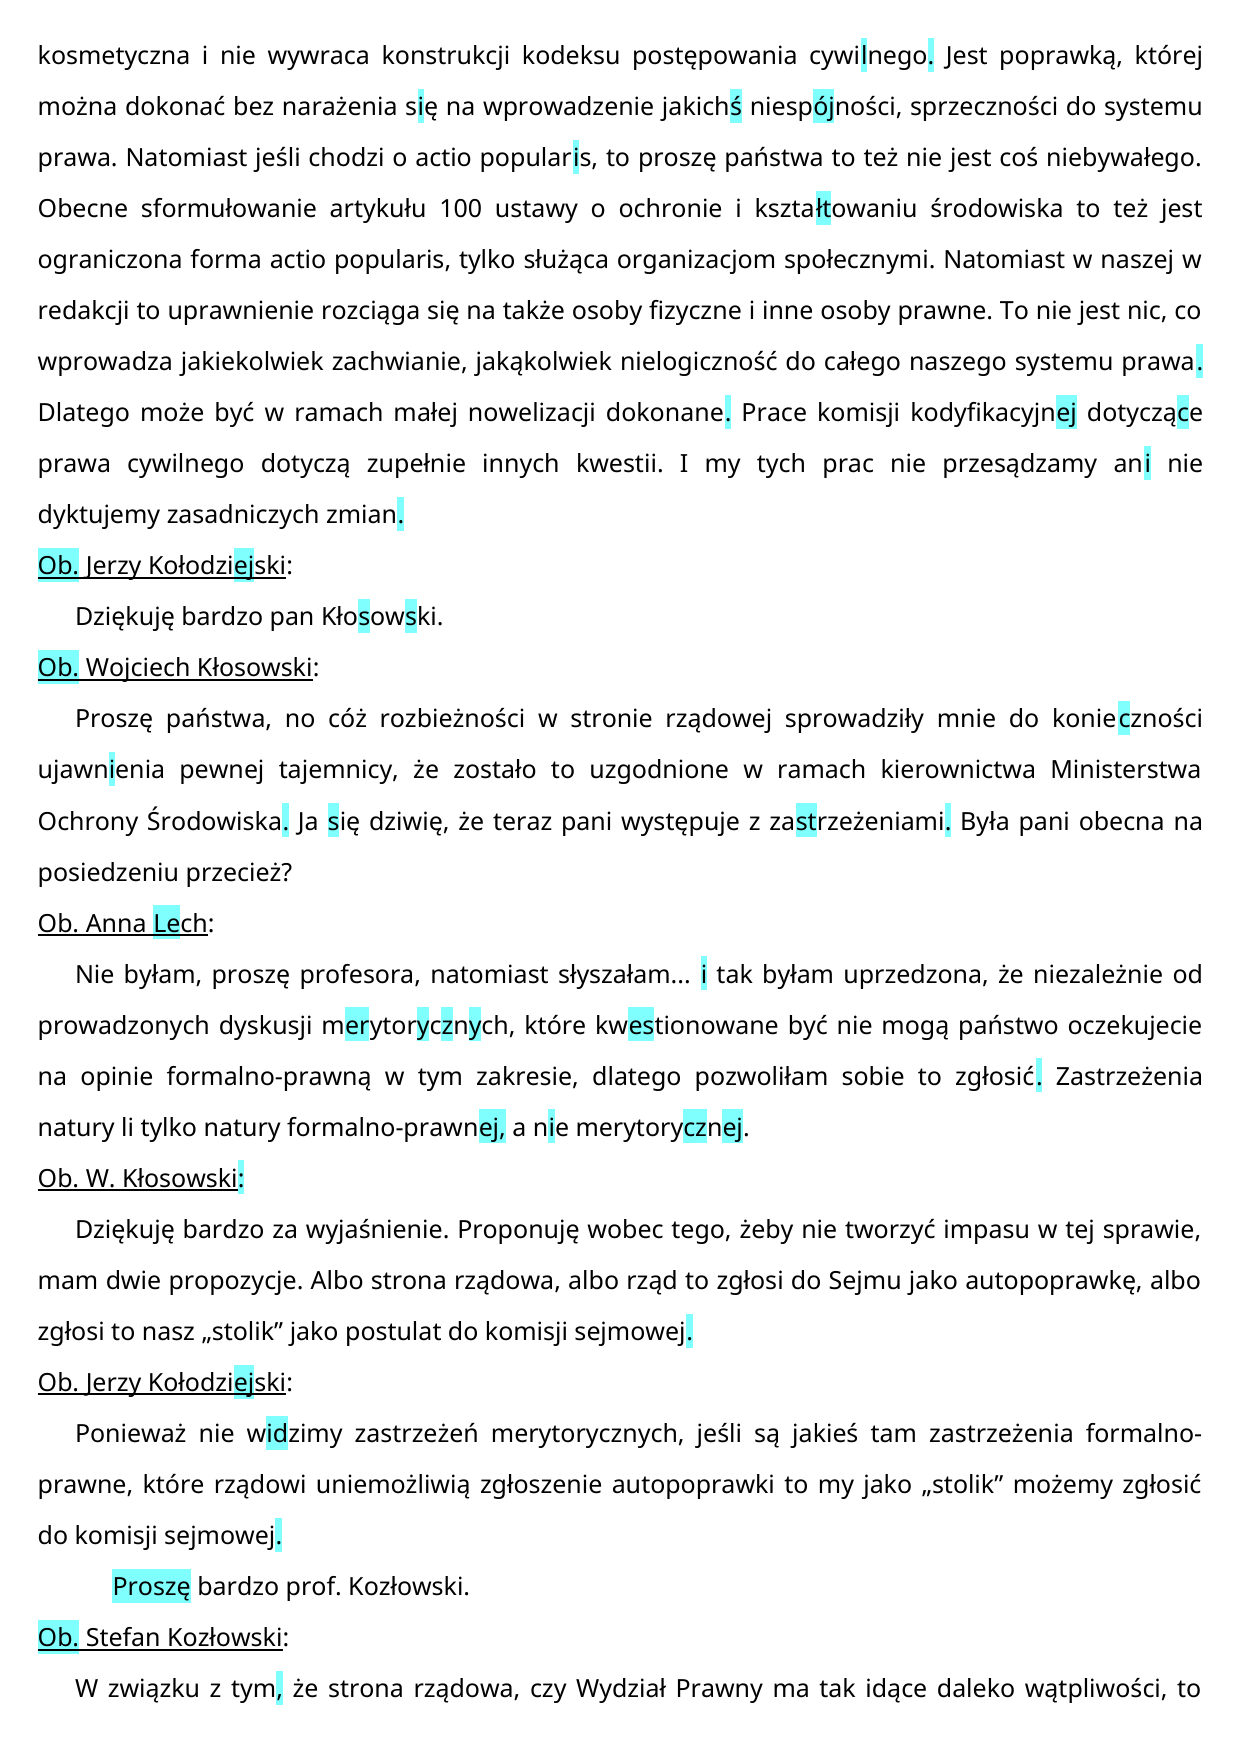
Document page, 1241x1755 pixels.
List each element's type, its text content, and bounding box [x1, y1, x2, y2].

text W związku z tym, że strona rządowa, czy Wydział Prawny ma tak idące daleko wątpliwości, to [37, 1671, 1203, 1705]
text Ob. Anna Lech: [37, 905, 1203, 939]
text Proszę bardzo prof. Kozłowski. [75, 1569, 1203, 1603]
text Dziękuję bardzo pan Kłosowski. [37, 599, 1203, 633]
text Ob. W. Kłosowski: [37, 1160, 1203, 1194]
text Ob. Jerzy Kołodziejski: [37, 548, 1203, 582]
text Ob. Wojciech Kłosowski: [37, 650, 1203, 684]
text Nie byłam, proszę profesora, natomiast słyszałam... i tak byłam uprzedzona, że niezależnie od prowadzonych dyskusji merytorycznych, które kwestionowane być nie mogą państwo oczekujecie na opinie formalno-prawną w tym zakresie, dlatego pozwoliłam sobie to zgłosić. Zastrzeżenia natury li tylko natury formalno-prawnej, a nie merytorycznej. [37, 956, 1203, 1143]
text Ponieważ nie widzimy zastrzeżeń merytorycznych, jeśli są jakieś tam zastrzeżenia formalno-prawne, które rządowi uniemożliwią zgłoszenie autopoprawki to my jako „stolik” możemy zgłosić do komisji sejmowej. [37, 1416, 1203, 1552]
text Dziękuję bardzo za wyjaśnienie. Proponuję wobec tego, żeby nie tworzyć impasu w tej sprawie, mam dwie propozycje. Albo strona rządowa, albo rząd to zgłosi do Sejmu jako autopoprawkę, albo zgłosi to nasz „stolik” jako postulat do komisji sejmowej. [37, 1211, 1203, 1348]
text Proszę państwa, no cóż rozbieżności w stronie rządowej sprowadziły mnie do konieczności ujawnienia pewnej tajemnicy, że zostało to uzgodnione w ramach kierownictwa Ministerstwa Ochrony Środowiska. Ja się dziwię, że teraz pani występuje z zastrzeżeniami. Była pani obecna na posiedzeniu przecież? [37, 701, 1203, 888]
text kosmetyczna i nie wywraca konstrukcji kodeksu postępowania cywilnego. Jest poprawką, której można dokonać bez narażenia się na wprowadzenie jakichś niespójności, sprzeczności do systemu prawa. Natomiast jeśli chodzi o actio popularis, to proszę państwa to też nie jest coś niebywałego. Obecne sformułowanie artykułu 100 ustawy o ochronie i kształtowaniu środowiska to też jest ograniczona forma actio popularis, tylko służąca organizacjom społecznymi. Natomiast w naszej w redakcji to uprawnienie rozciąga się na także osoby fizyczne i inne osoby prawne. To nie jest nic, co wprowadza jakiekolwiek zachwianie, jakąkolwiek nielogiczność do całego naszego systemu prawa. Dlatego może być w ramach małej nowelizacji dokonane. Prace komisji kodyfikacyjnej dotyczące prawa cywilnego dotyczą zupełnie innych kwestii. I my tych prac nie przesądzamy ani nie dyktujemy zasadniczych zmian. [37, 37, 1203, 531]
text Ob. Jerzy Kołodziejski: [37, 1364, 1203, 1399]
text Ob. Stefan Kozłowski: [37, 1620, 1203, 1654]
